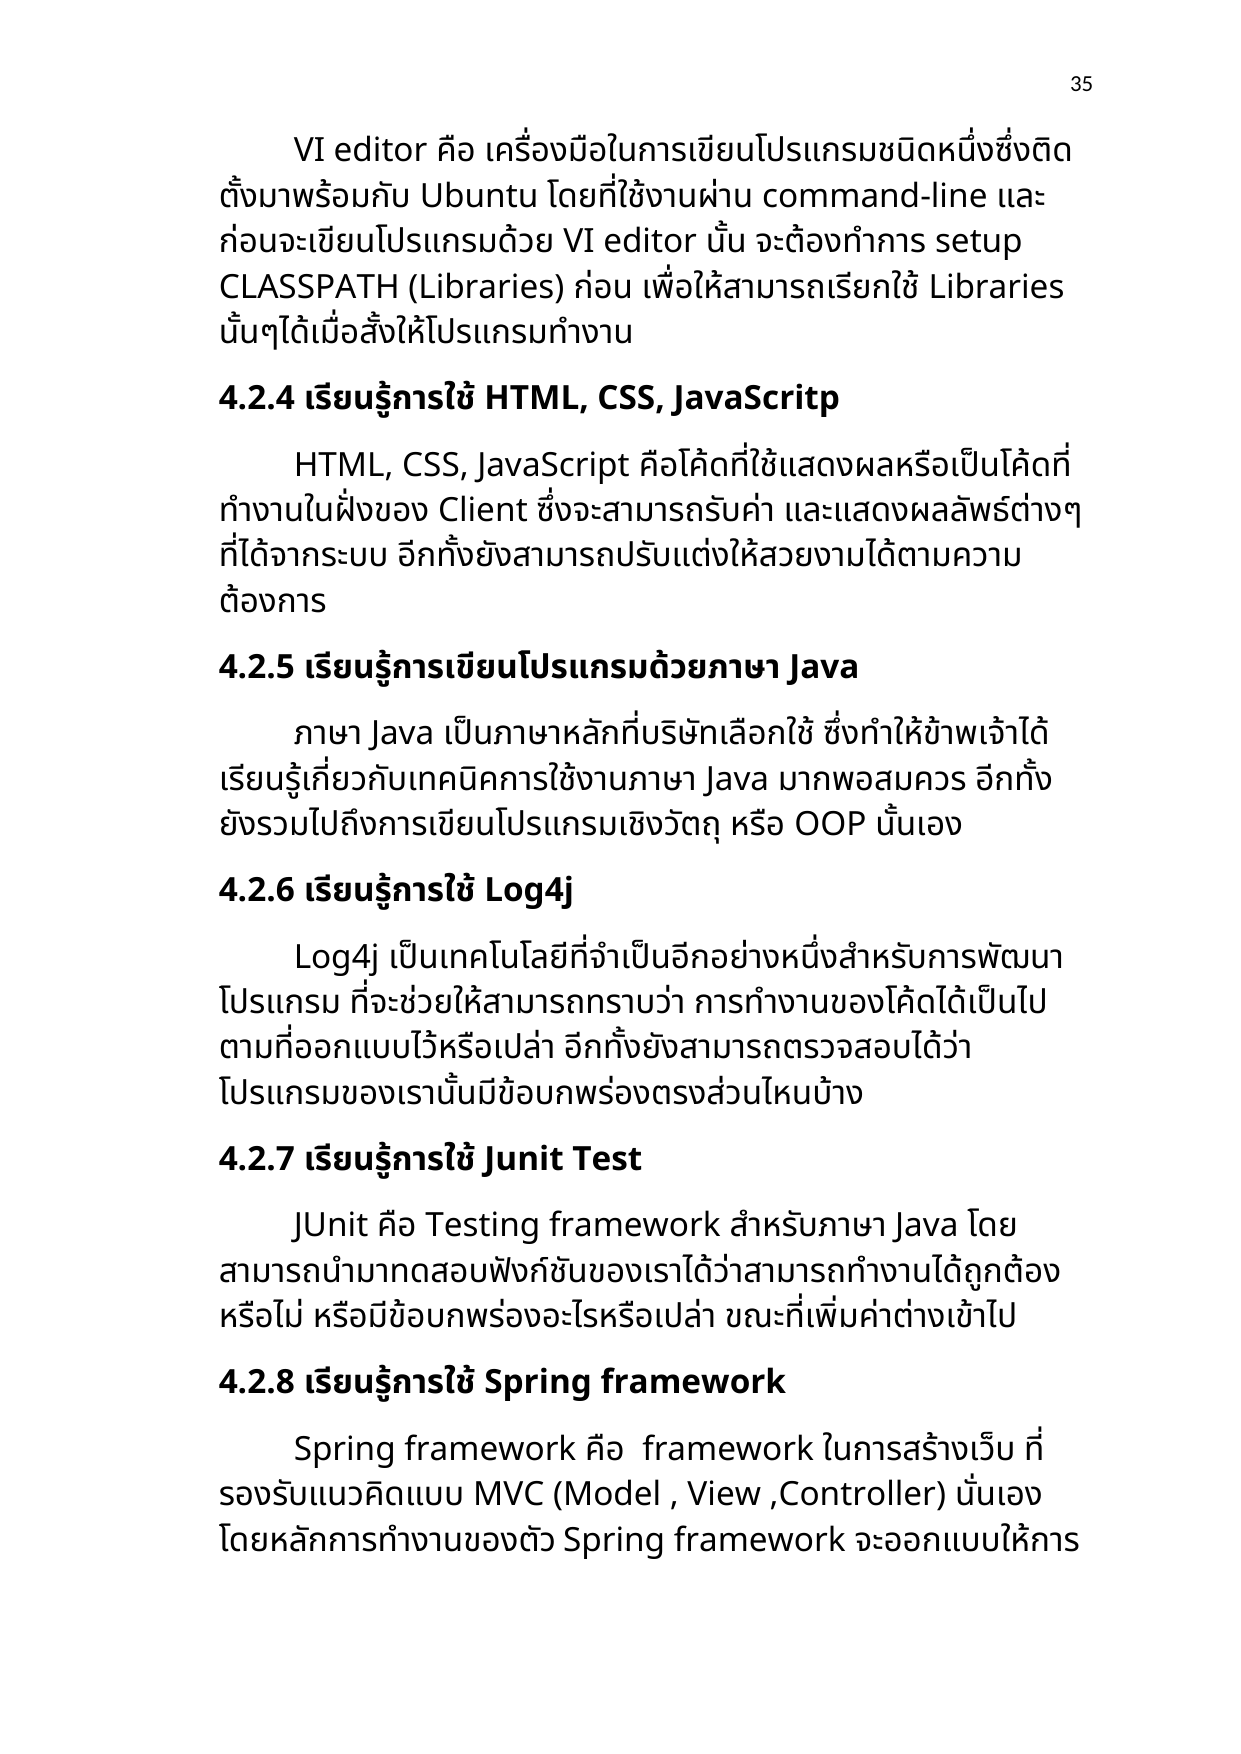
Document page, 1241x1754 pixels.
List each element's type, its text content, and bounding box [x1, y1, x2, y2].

text VI editor คือ เครื่องมือในการเขียนโปรแกรมชนิดหนึ่งซึ่งติดตั้งมาพร้อมกับ Ubuntu โดยที่ใช้งานผ่าน command-line และก่อนจะเขียนโปรแกรมด้วย VI editor นั้น จะต้องทำการ setup CLASSPATH (Libraries) ก่อน เพื่อให้สามารถเรียกใช้ Libraries นั้นๆได้เมื่อสั้งให้โปรแกรมทำงาน [218, 126, 1087, 353]
text 4.2.5 เรียนรู้การเขียนโปรแกรมด้วยภาษา Java [218, 643, 1087, 688]
text 4.2.6 เรียนรู้การใช้ Log4j [218, 866, 1087, 912]
text Log4j เป็นเทคโนโลยีที่จำเป็นอีกอย่างหนึ่งสำหรับการพัฒนาโปรแกรม ที่จะช่วยให้สามารถทราบว่า การทำงานของโค้ดได้เป็นไปตามที่ออกแบบไว้หรือเปล่า อีกทั้งยังสามารถตรวจสอบได้ว่าโปรแกรมของเรานั้นมีข้อบกพร่องตรงส่วนไหนบ้าง [218, 932, 1087, 1114]
text 4.2.7 เรียนรู้การใช้ Junit Test [218, 1135, 1087, 1180]
text 4.2.8 เรียนรู้การใช้ Spring framework [218, 1358, 1087, 1404]
text HTML, CSS, JavaScript คือโค้ดที่ใช้แสดงผลหรือเป็นโค้ดที่ทำงานในฝั่งของ Client ซึ่งจะสามารถรับค่า และแสดงผลลัพธ์ต่างๆ ที่ได้จากระบบ อีกทั้งยังสามารถปรับแต่งให้สวยงามได้ตามความต้องการ [218, 440, 1087, 622]
text Spring framework คือ framework ในการสร้างเว็บ ที่รองรับแนวคิดแบบ MVC (Model , View ,Controller) นั่นเอง โดยหลักการทำงานของตัวSpring framework จะออกแบบให้การ [218, 1424, 1087, 1561]
text 4.2.4 เรียนรู้การใช้ HTML, CSS, JavaScritp [218, 374, 1087, 419]
text ภาษา Java เป็นภาษาหลักที่บริษัทเลือกใช้ ซึ่งทำให้ข้าพเจ้าได้เรียนรู้เกี่ยวกับเทคนิคการใช้งานภาษา Java มากพอสมควร อีกทั้งยังรวมไปถึงการเขียนโปรแกรมเชิงวัตถุ หรือ OOP นั้นเอง [218, 709, 1087, 845]
text JUnit คือ Testing framework สำหรับภาษา Java โดยสามารถนำมาทดสอบฟังก์ชันของเราได้ว่าสามารถทำงานได้ถูกต้องหรือไม่ หรือมีข้อบกพร่องอะไรหรือเปล่า ขณะที่เพิ่มค่าต่างเข้าไป [218, 1201, 1087, 1337]
